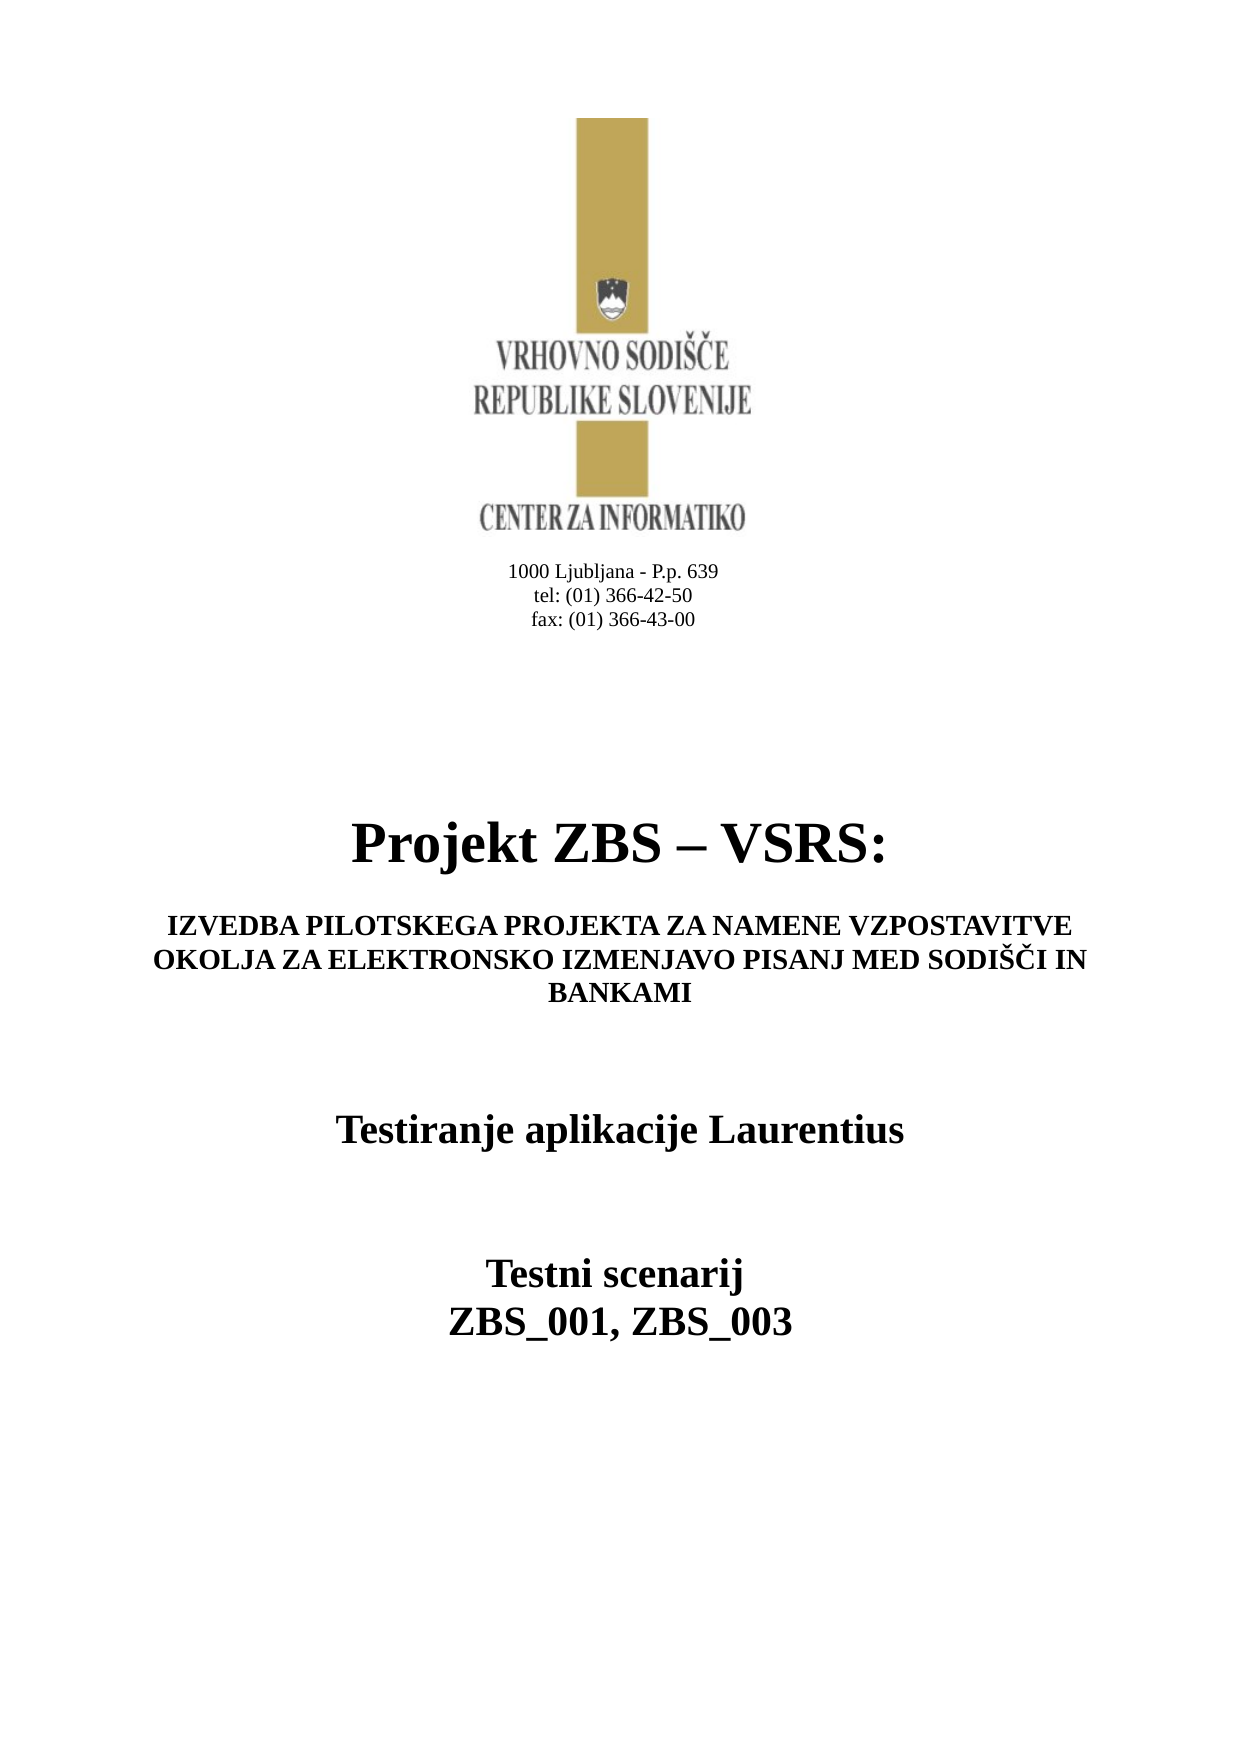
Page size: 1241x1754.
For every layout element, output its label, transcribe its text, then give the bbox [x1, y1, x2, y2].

picture [468, 118, 758, 537]
text 1000 Ljubljana - P.p. 639 [378, 558, 847, 583]
text ZBS_001, ZBS_003 [118, 1296, 1122, 1344]
text Testiranje aplikacije Laurentius [118, 1105, 1122, 1153]
text tel: (01) 366-42-50 [378, 583, 847, 607]
text Testni scenarij [118, 1248, 1122, 1296]
text Projekt ZBS – VSRS: [118, 808, 1122, 875]
text IZVEDBA PILOTSKEGA PROJEKTA ZA NAMENE VZPOSTAVITVE OKOLJA ZA ELEKTRONSKO IZMENJAVO PISANJ MED SODIŠČI IN BANKAMI [118, 908, 1122, 1009]
text fax: (01) 366-43-00 [378, 607, 847, 631]
